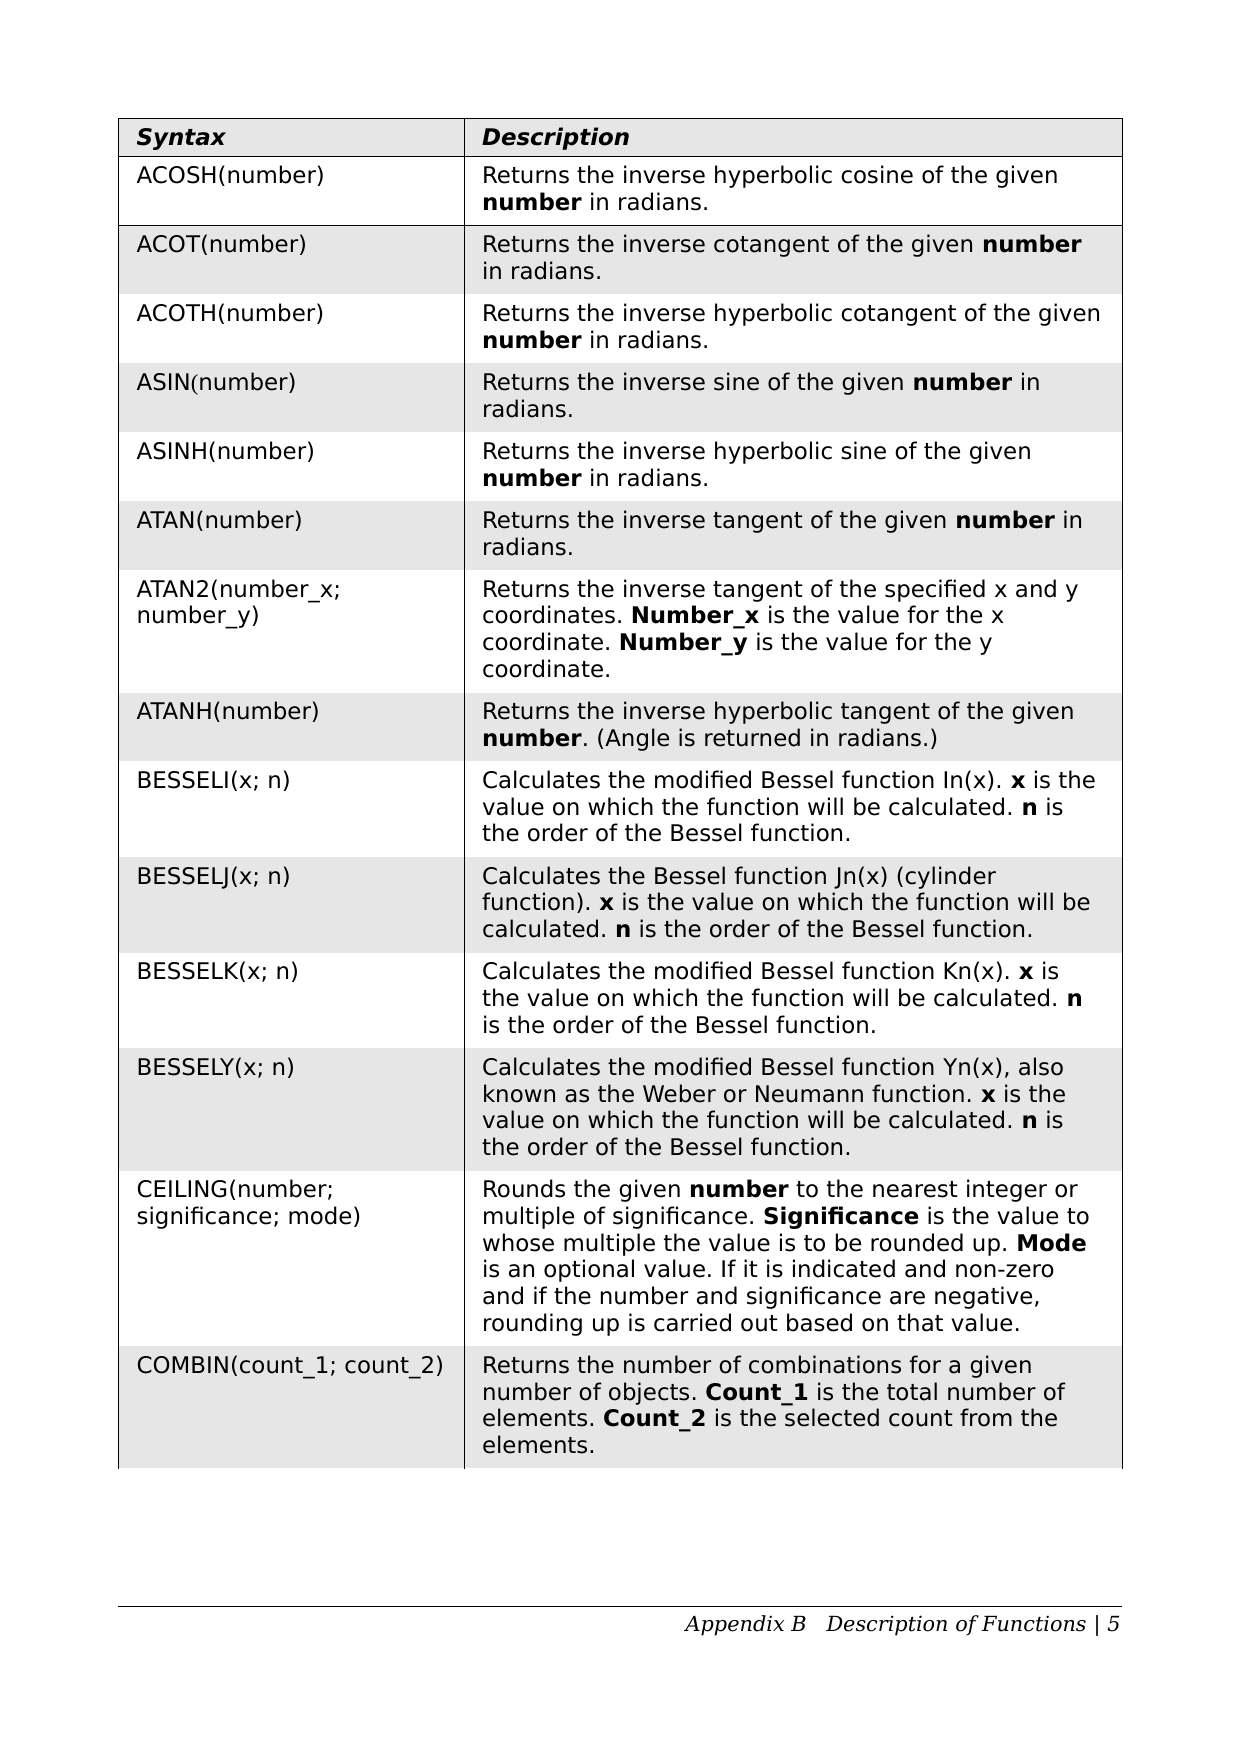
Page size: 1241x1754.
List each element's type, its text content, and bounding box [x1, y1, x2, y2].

table_cell BESSELI(x; n) [119, 761, 464, 857]
table_cell ASINH(number) [119, 432, 464, 501]
table_cell BESSELY(x; n) [119, 1048, 464, 1171]
table_cell ACOT(number) [119, 226, 464, 294]
table_cell Returns the inverse hyperbolic cotangent of the given number in radians. [465, 294, 1122, 363]
table_cell ASIN(number) [119, 363, 464, 432]
table_cell Rounds the given number to the nearest integer or multiple of significance. Significance is the value to whose multiple the value is to be rounded up. Mode is an optional value. If it is indicated and non-zero and if the number and significance are negative, rounding up is carried out based on that value. [465, 1171, 1122, 1346]
table_cell Returns the inverse sine of the given number in radians. [465, 363, 1122, 432]
table_cell ATAN2(number_x; number_y) [119, 570, 464, 692]
table_cell CEILING(number; significance; mode) [119, 1171, 464, 1346]
table_cell Returns the inverse tangent of the specified x and y coordinates. Number_x is the value for the x coordinate. Number_y is the value for the y coordinate. [465, 570, 1122, 692]
table_cell Returns the inverse hyperbolic tangent of the given number. (Angle is returned in radians.) [465, 693, 1122, 761]
table_cell Calculates the modified Bessel function Kn(x). x is the value on which the function will be calculated. n is the order of the Bessel function. [465, 953, 1122, 1048]
table_cell ACOTH(number) [119, 294, 464, 363]
table_cell Calculates the modified Bessel function Yn(x), also known as the Weber or Neumann function. x is the value on which the function will be calculated. n is the order of the Bessel function. [465, 1048, 1122, 1171]
table_header Description [465, 119, 1122, 156]
table_cell Calculates the Bessel function Jn(x) (cylinder function). x is the value on which the function will be calculated. n is the order of the Bessel function. [465, 857, 1122, 953]
table_cell Returns the inverse hyperbolic cosine of the given number in radians. [465, 157, 1122, 225]
table_cell ATAN(number) [119, 501, 464, 570]
table_cell Calculates the modified Bessel function In(x). x is the value on which the function will be calculated. n is the order of the Bessel function. [465, 761, 1122, 857]
table_cell Returns the inverse cotangent of the given number in radians. [465, 226, 1122, 294]
table_cell Returns the inverse tangent of the given number in radians. [465, 501, 1122, 570]
table_cell BESSELJ(x; n) [119, 857, 464, 953]
table_cell ATANH(number) [119, 693, 464, 761]
table_cell BESSELK(x; n) [119, 953, 464, 1048]
table_cell Returns the inverse hyperbolic sine of the given number in radians. [465, 432, 1122, 501]
table_header Syntax [119, 119, 464, 156]
table_cell COMBIN(count_1; count_2) [119, 1346, 464, 1468]
table_cell Returns the number of combinations for a given number of objects. Count_1 is the total number of elements. Count_2 is the selected count from the elements. [465, 1346, 1122, 1468]
table_cell ACOSH(number) [119, 157, 464, 225]
